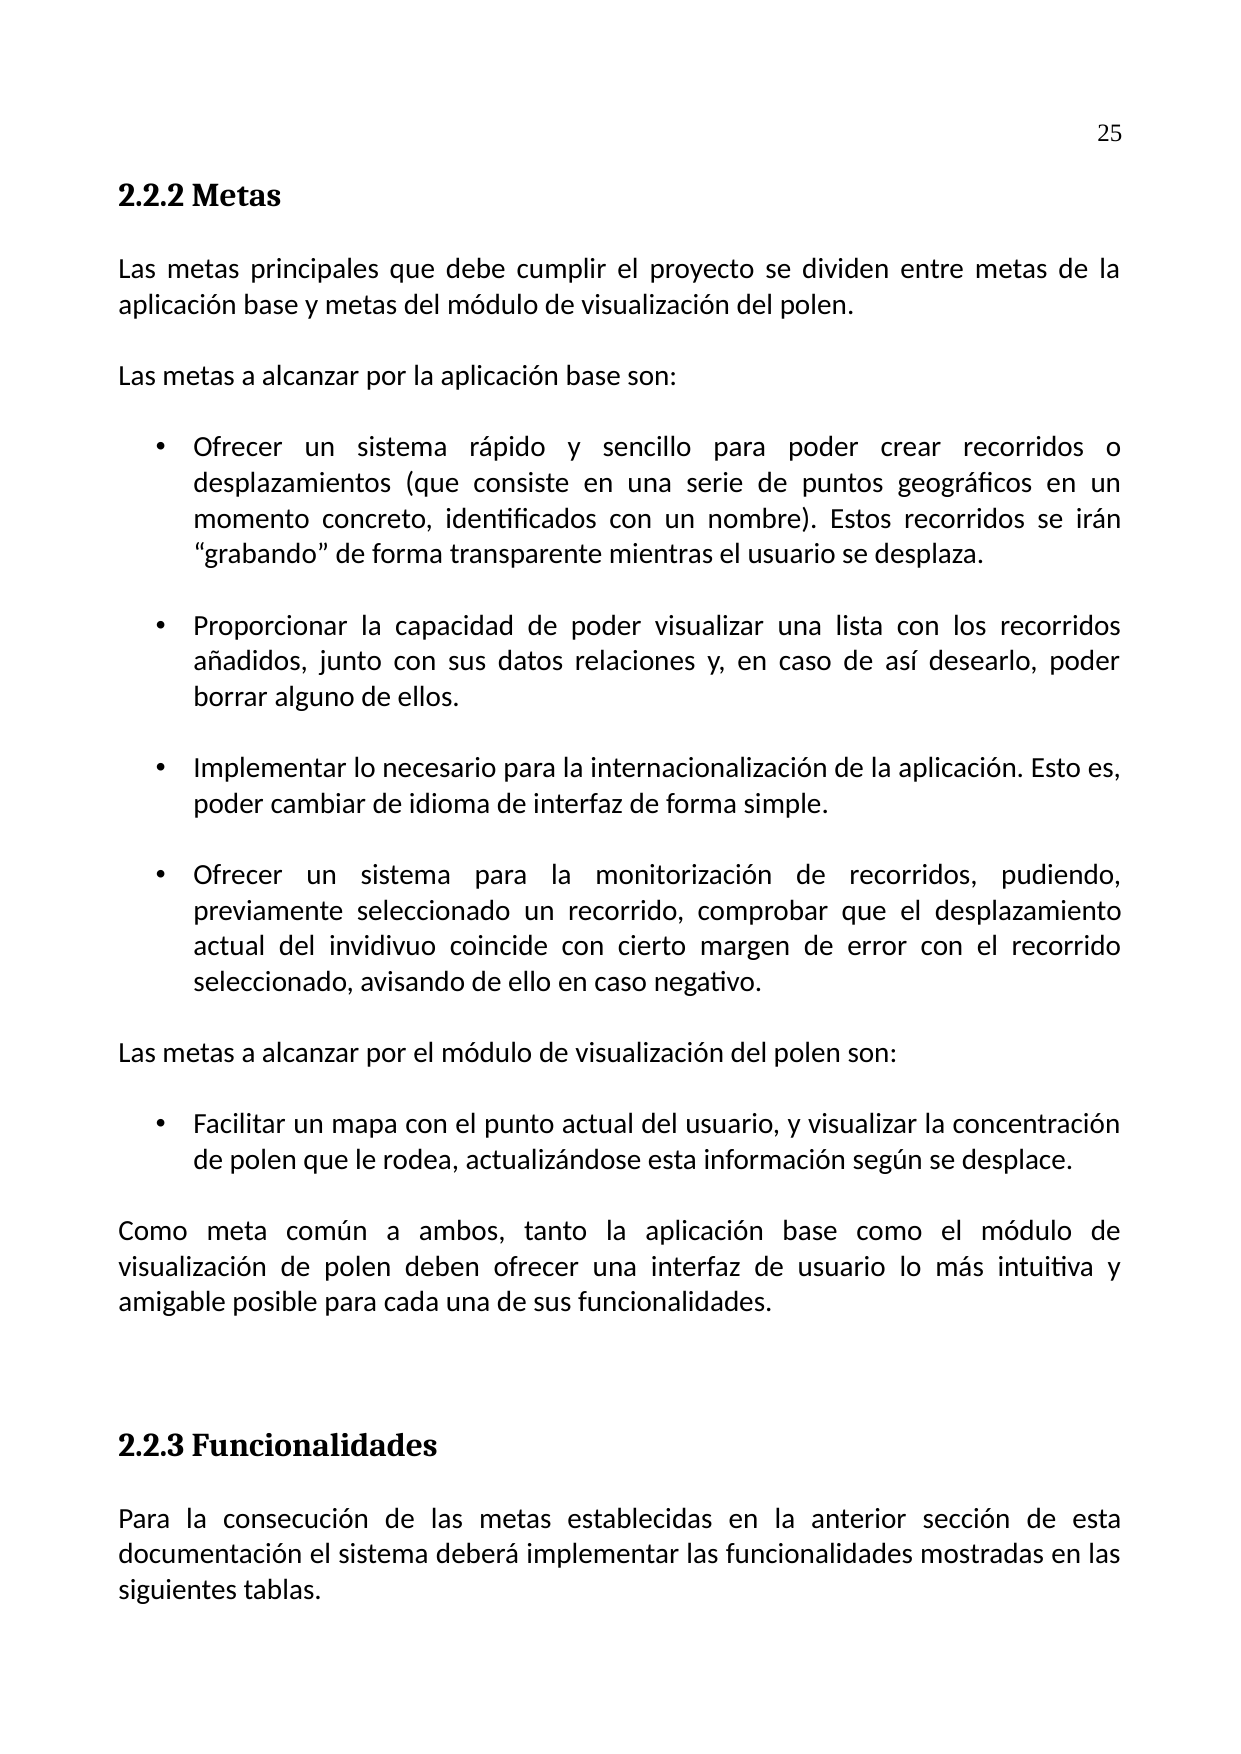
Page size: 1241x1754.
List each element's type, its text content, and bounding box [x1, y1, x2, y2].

text Las metas a alcanzar por el módulo de visualización del polen son: [118, 1034, 1122, 1070]
text 2.2.3 Funcionalidades [118, 1426, 1122, 1464]
list Facilitar un mapa con el punto actual del usuario, y visualizar la concentración de polen que le rodea, actualizándose esta información según se desplace. [156, 1105, 1122, 1177]
text Las metas principales que debe cumplir el proyecto se dividen entre metas de la aplicación base y metas del módulo de visualización del polen. [118, 250, 1122, 322]
list Proporcionar la capacidad de poder visualizar una lista con los recorridos añadidos, junto con sus datos relaciones y, en caso de así desearlo, poder borrar alguno de ellos. [156, 607, 1122, 713]
list Implementar lo necesario para la internacionalización de la aplicación. Esto es, poder cambiar de idioma de interfaz de forma simple. [156, 749, 1122, 820]
list Ofrecer un sistema rápido y sencillo para poder crear recorridos o desplazamientos (que consiste en una serie de puntos geográficos en un momento concreto, identificados con un nombre). Estos recorridos se irán “grabando” de forma transparente mientras el usuario se desplaza. [156, 428, 1122, 571]
text Como meta común a ambos, tanto la aplicación base como el módulo de visualización de polen deben ofrecer una interfaz de usuario lo más intuitiva y amigable posible para cada una de sus funcionalidades. [118, 1212, 1122, 1319]
list Ofrecer un sistema para la monitorización de recorridos, pudiendo, previamente seleccionado un recorrido, comprobar que el desplazamiento actual del invidivuo coincide con cierto margen de error con el recorrido seleccionado, avisando de ello en caso negativo. [156, 856, 1122, 998]
text Para la consecución de las metas establecidas en la anterior sección de esta documentación el sistema deberá implementar las funcionalidades mostradas en las siguientes tablas. [118, 1500, 1122, 1607]
text Las metas a alcanzar por la aplicación base son: [118, 357, 1122, 393]
text 2.2.2 Metas [118, 176, 1122, 215]
